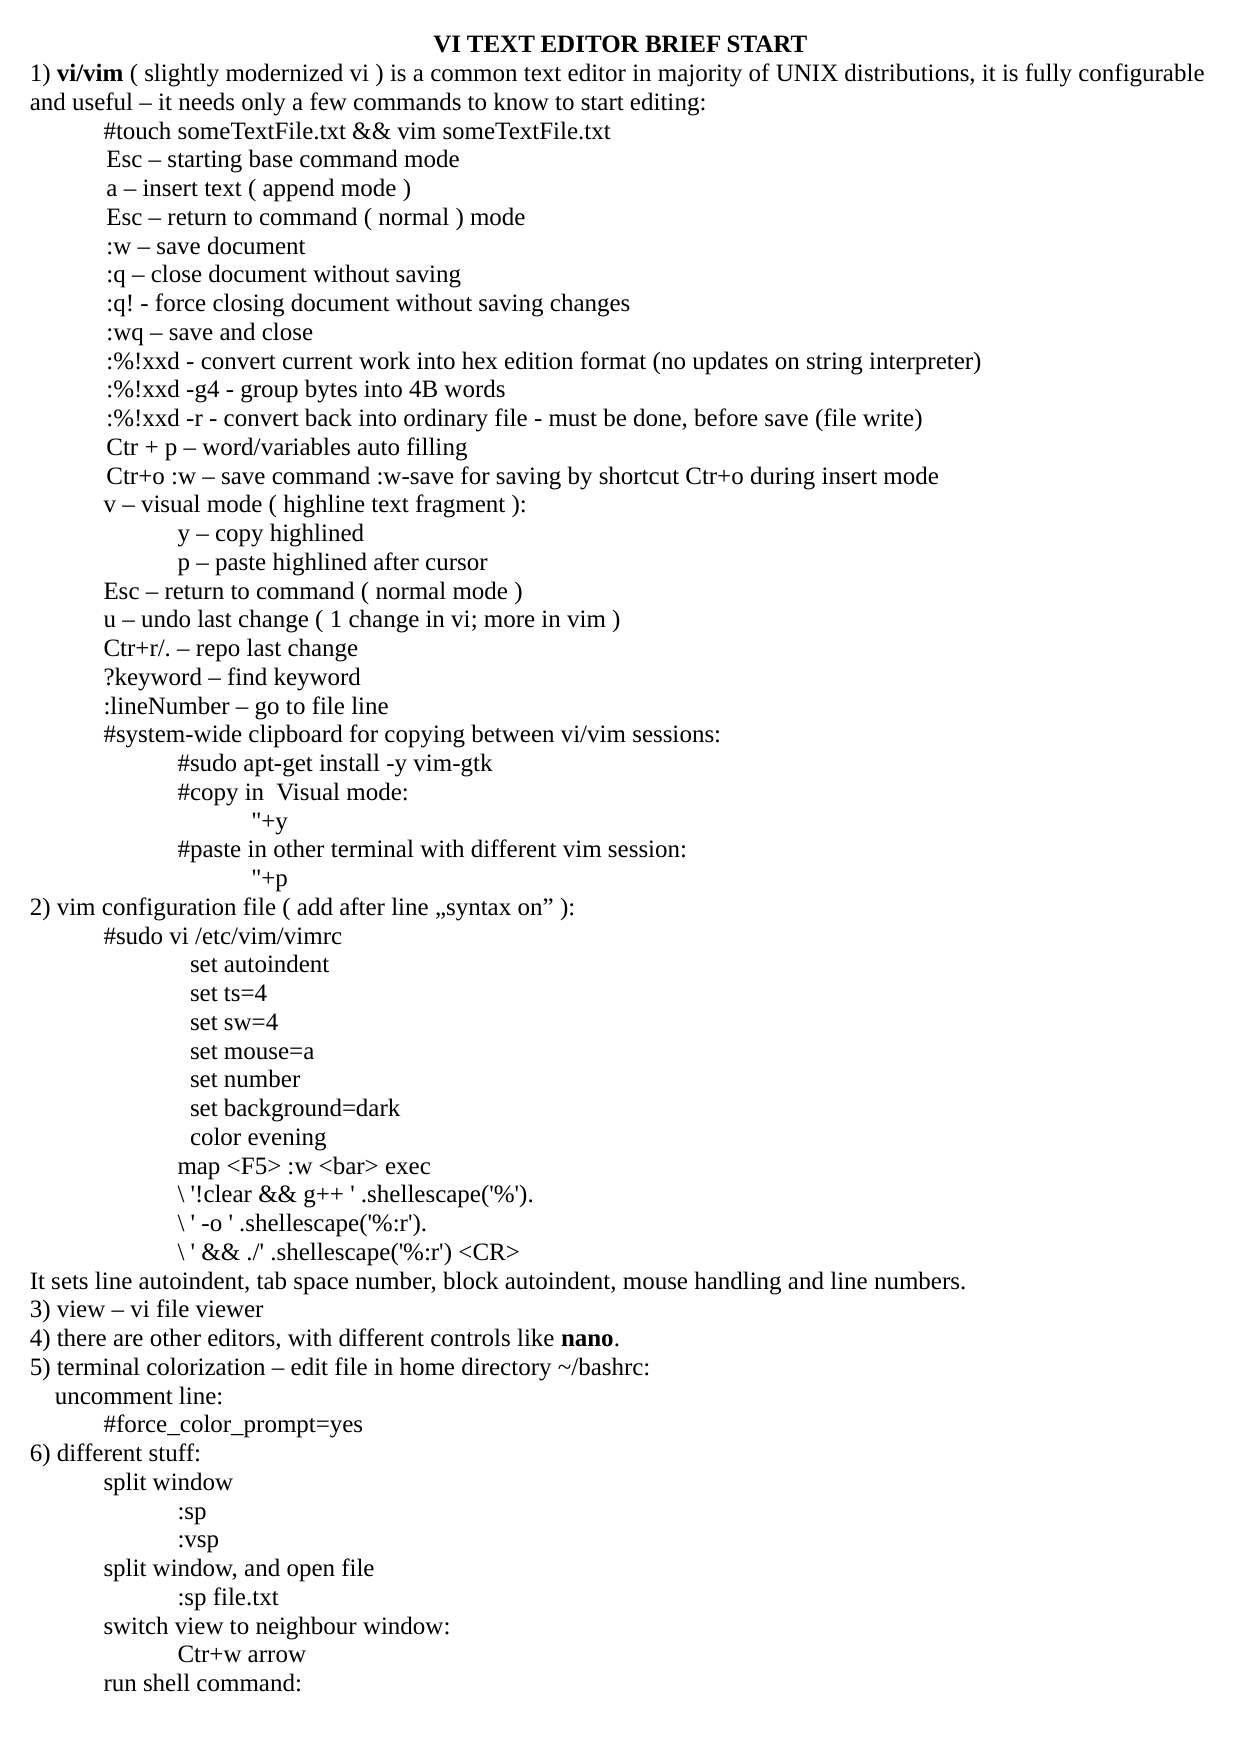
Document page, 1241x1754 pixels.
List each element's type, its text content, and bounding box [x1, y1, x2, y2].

text y – copy highlined [29, 518, 1211, 547]
text Ctr+o :w – save command :w-save for saving by shortcut Ctr+o during insert mode [106, 461, 1211, 489]
text set sw=4 [29, 1007, 1211, 1036]
text :q – close document without saving [106, 259, 1211, 288]
text set ts=4 [29, 978, 1211, 1007]
text \ '!clear && g++ ' .shellescape('%'). [29, 1179, 1211, 1208]
text #sudo apt-get install -y vim-gtk [29, 748, 1211, 777]
text split window :sp :vsp [29, 1467, 1211, 1553]
text It sets line autoindent, tab space number, block autoindent, mouse handling and line numbers. [29, 1266, 1211, 1294]
text switch view to neighbour window: [29, 1611, 1211, 1639]
text color evening [29, 1122, 1211, 1151]
text set mouse=a [29, 1036, 1211, 1064]
text a – insert text ( append mode ) [106, 173, 1211, 202]
text uncomment line: [29, 1381, 1211, 1409]
text \ ' -o ' .shellescape('%:r'). [29, 1208, 1211, 1237]
text :w – save document [106, 231, 1211, 259]
text Esc – return to command ( normal ) mode [106, 202, 1211, 231]
text set background=dark [29, 1093, 1211, 1122]
text set number [29, 1064, 1211, 1093]
text \ ' && ./' .shellescape('%:r') <CR> [29, 1237, 1211, 1266]
text Ctr + p – word/variables auto filling [106, 432, 1211, 461]
text :lineNumber – go to file line [29, 691, 1211, 719]
text "+p [29, 863, 1211, 892]
text :%!xxd - convert current work into hex edition format (no updates on string interpreter) [106, 346, 1211, 374]
text Ctr+w arrow run shell command: [29, 1639, 1211, 1697]
text #system-wide clipboard for copying between vi/vim sessions: [29, 719, 1211, 748]
text #touch someTextFile.txt && vim someTextFile.txt [29, 116, 1211, 144]
text p – paste highlined after cursor [29, 547, 1211, 576]
text :%!xxd -r - convert back into ordinary file - must be done, before save (file write) [106, 403, 1211, 432]
text :wq – save and close [106, 317, 1211, 346]
text ?keyword – find keyword [29, 662, 1211, 691]
text map <F5> :w <bar> exec [29, 1151, 1211, 1179]
text 2) vim configuration file ( add after line „syntax on” ): [29, 892, 1211, 921]
text 6) different stuff: [29, 1438, 1211, 1467]
text v – visual mode ( highline text fragment ): [29, 489, 1211, 518]
text 1) vi/vim ( slightly modernized vi ) is a common text editor in majority of UNIX distributions, it is fully configurable and useful – it needs only a few commands to know to start editing: [29, 58, 1211, 116]
text #force_color_prompt=yes [29, 1409, 1211, 1438]
text set autoindent [29, 949, 1211, 978]
text #sudo vi /etc/vim/vimrc [29, 921, 1211, 949]
text #copy in Visual mode: [29, 777, 1211, 806]
text 3) view – vi file viewer [29, 1294, 1211, 1323]
text 4) there are other editors, with different controls like nano. [29, 1323, 1211, 1352]
text split window, and open file :sp file.txt [29, 1553, 1211, 1611]
text Esc – starting base command mode [106, 144, 1211, 173]
text #paste in other terminal with different vim session: [29, 834, 1211, 863]
text Ctr+r/. – repo last change [29, 633, 1211, 662]
text u – undo last change ( 1 change in vi; more in vim ) [29, 604, 1211, 633]
text "+y [29, 806, 1211, 834]
text Esc – return to command ( normal mode ) [29, 576, 1211, 604]
text VI TEXT EDITOR BRIEF START [29, 29, 1211, 58]
text :%!xxd -g4 - group bytes into 4B words [106, 374, 1211, 403]
text 5) terminal colorization – edit file in home directory ~/bashrc: [29, 1352, 1211, 1381]
text :q! - force closing document without saving changes [106, 288, 1211, 317]
